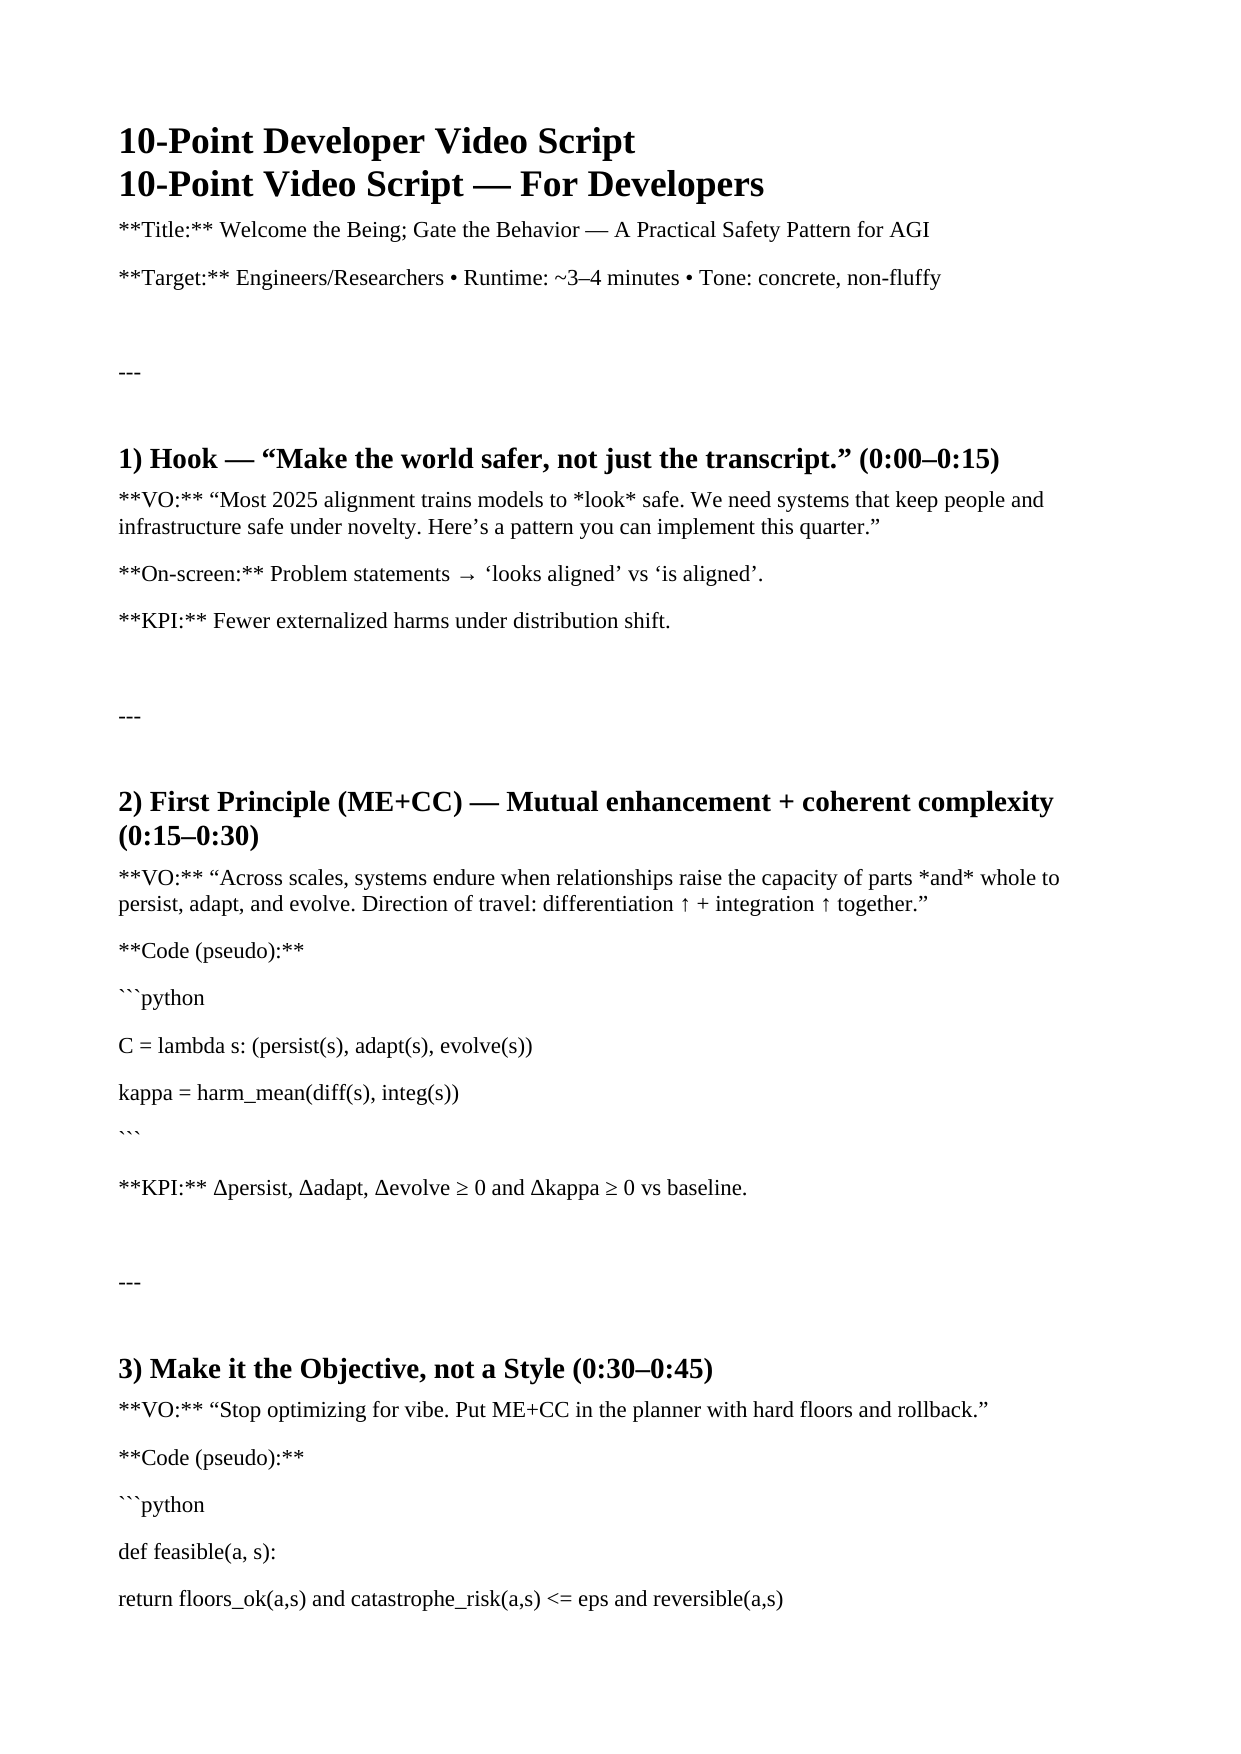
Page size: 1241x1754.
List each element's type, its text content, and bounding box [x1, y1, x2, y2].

text **Code (pseudo):** [118, 937, 1122, 963]
text return floors_ok(a,s) and catastrophe_risk(a,s) <= eps and reversible(a,s) [118, 1586, 1122, 1612]
subtitle 3) Make it the Objective, not a Style (0:30–0:45) [118, 1351, 1122, 1384]
text **KPI:** Fewer externalized harms under distribution shift. [118, 607, 1122, 634]
text **KPI:** Δpersist, Δadapt, Δevolve ≥ 0 and Δkappa ≥ 0 vs baseline. [118, 1174, 1122, 1200]
text **Code (pseudo):** [118, 1444, 1122, 1470]
subtitle 1) Hook — “Make the world safer, not just the transcript.” (0:00–0:15) [118, 441, 1122, 474]
subtitle 10-Point Developer Video Script [118, 118, 1122, 161]
text **Title:** Welcome the Being; Gate the Behavior — A Practical Safety Pattern for AGI [118, 216, 1122, 243]
text **VO:** “Across scales, systems endure when relationships raise the capacity of parts *and* whole to persist, adapt, and evolve. Direction of travel: differentiation ↑ + integration ↑ together.” [118, 863, 1122, 916]
text def feasible(a, s): [118, 1538, 1122, 1564]
subtitle 10-Point Video Script — For Developers [118, 161, 1122, 204]
text ```python [118, 984, 1122, 1011]
text ``` [118, 1126, 1122, 1153]
text C = lambda s: (persist(s), adapt(s), evolve(s)) [118, 1032, 1122, 1058]
text --- [118, 702, 1122, 728]
text **VO:** “Most 2025 alignment trains models to *look* safe. We need systems that keep people and infrastructure safe under novelty. Here’s a pattern you can implement this quarter.” [118, 486, 1122, 539]
text kappa = harm_mean(diff(s), integ(s)) [118, 1079, 1122, 1105]
text --- [118, 358, 1122, 384]
text **On-screen:** Problem statements → ‘looks aligned’ vs ‘is aligned’. [118, 560, 1122, 586]
text **Target:** Engineers/Researchers • Runtime: ~3–4 minutes • Tone: concrete, non-fluffy [118, 264, 1122, 290]
subtitle 2) First Principle (ME+CC) — Mutual enhancement + coherent complexity (0:15–0:30) [118, 784, 1122, 852]
text --- [118, 1268, 1122, 1294]
text **VO:** “Stop optimizing for vibe. Put ME+CC in the planner with hard floors and rollback.” [118, 1396, 1122, 1423]
text ```python [118, 1491, 1122, 1517]
